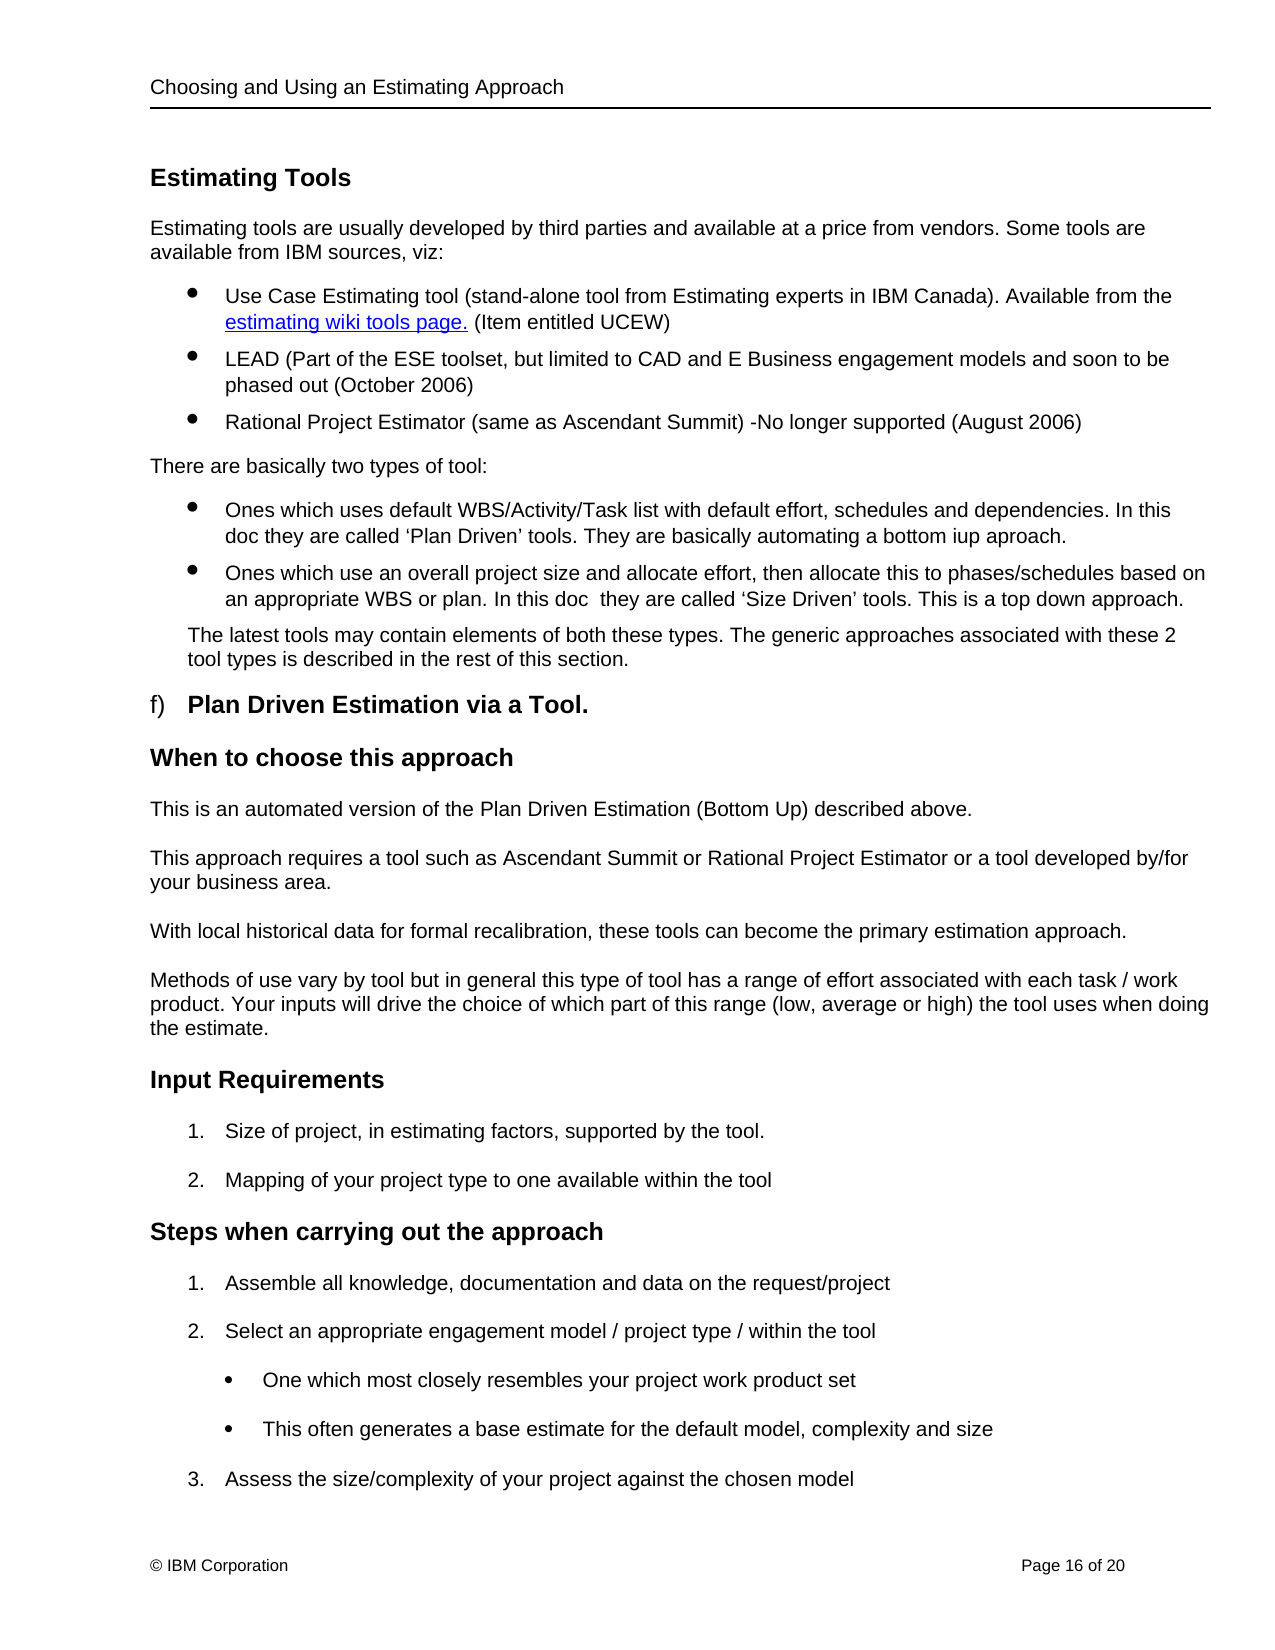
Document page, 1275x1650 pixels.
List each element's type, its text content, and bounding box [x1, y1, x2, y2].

list Select an appropriate engagement model / project type / within the tool [187, 1319, 1211, 1343]
text There are basically two types of tool: [150, 454, 1211, 478]
list Rational Project Estimator (same as Ascendant Summit) -No longer supported (August 2006) [187, 409, 1211, 436]
text Input Requirements [150, 1065, 1211, 1094]
text Estimating Tools [150, 162, 1211, 191]
text With local historical data for formal recalibration, these tools can become the primary estimation approach. [150, 919, 1211, 943]
list Ones which uses default WBS/Activity/Task list with default effort, schedules and dependencies. In this doc they are called ‘Plan Driven’ tools. They are basically automating a bottom iup aproach. [187, 497, 1211, 547]
text This is an automated version of the Plan Driven Estimation (Bottom Up) described above. [150, 797, 1211, 821]
list One which most closely resembles your project work product set [225, 1368, 1211, 1392]
list Ones which use an overall project size and allocate effort, then allocate this to phases/schedules based on an appropriate WBS or plan. In this doc they are called ‘Size Driven’ tools. This is a top down approach. [187, 560, 1211, 611]
text Steps when carrying out the approach [150, 1217, 1211, 1245]
text Estimating tools are usually developed by third parties and available at a price from vendors. Some tools are available from IBM sources, viz: [150, 216, 1211, 264]
text Methods of use vary by tool but in general this type of tool has a range of effort associated with each task / work product. Your inputs will drive the choice of which part of this range (low, average or high) the tool uses when doing the estimate. [150, 968, 1211, 1040]
list Mapping of your project type to one available within the tool [187, 1168, 1211, 1192]
text This approach requires a tool such as Ascendant Summit or Rational Project Estimator or a tool developed by/for your business area. [150, 846, 1211, 894]
list Assess the size/complexity of your project against the chosen model [187, 1466, 1211, 1490]
list Assemble all knowledge, documentation and data on the request/project [187, 1270, 1211, 1294]
list Plan Driven Estimation via a Tool. [150, 690, 1211, 718]
list This often generates a base estimate for the default model, complexity and size [225, 1417, 1211, 1441]
list The latest tools may contain elements of both these types. The generic approaches associated with these 2 tool types is described in the rest of this section. [150, 623, 1211, 671]
text When to choose this approach [150, 743, 1211, 772]
list LEAD (Part of the ESE toolset, but limited to CAD and E Business engagement models and soon to be phased out (October 2006) [187, 346, 1211, 396]
list Use Case Estimating tool (stand-alone tool from Estimating experts in IBM Canada). Available from the estimating wiki tools page. (Item entitled UCEW) [187, 283, 1211, 333]
list Size of project, in estimating factors, supported by the tool. [187, 1119, 1211, 1143]
